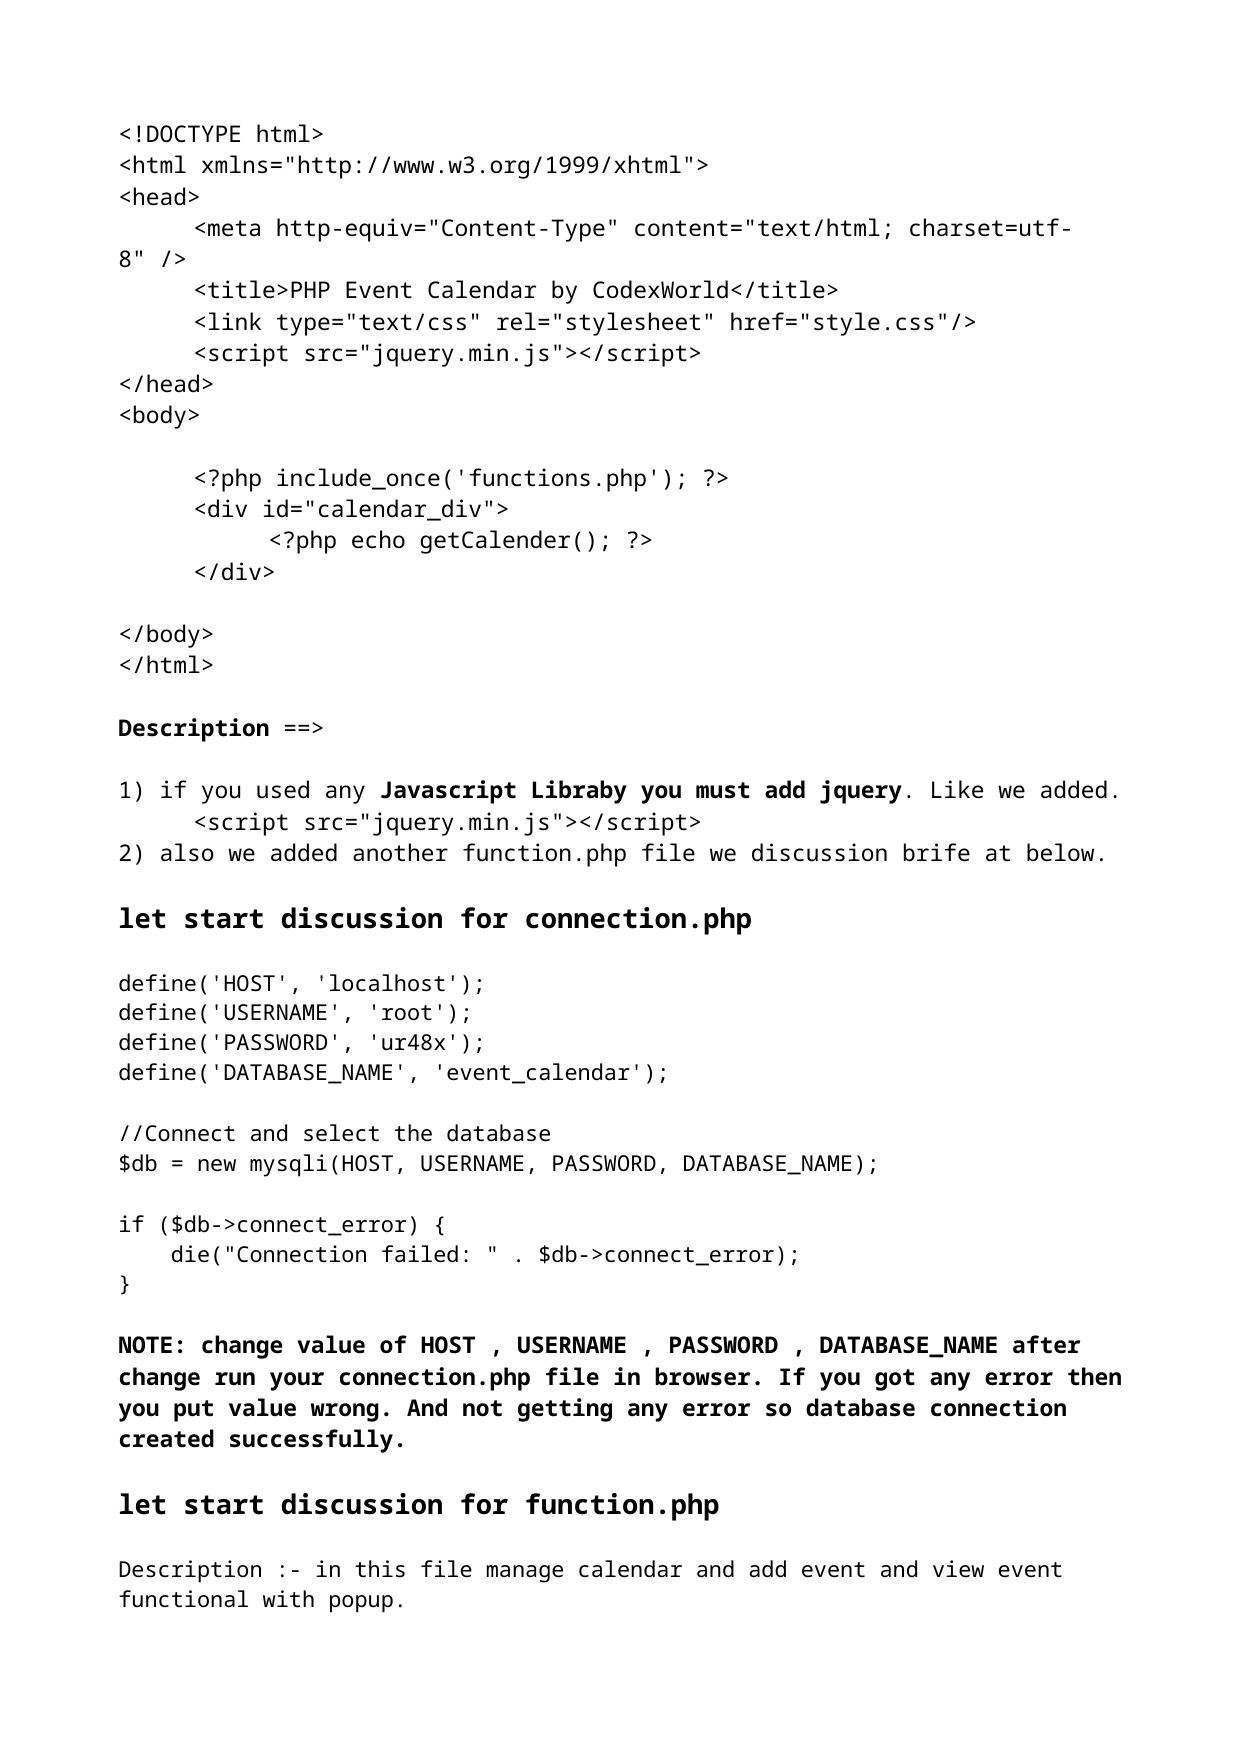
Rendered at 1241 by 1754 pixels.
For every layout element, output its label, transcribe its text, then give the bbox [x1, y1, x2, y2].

text define('PASSWORD', 'ur48x'); [118, 1027, 1122, 1057]
text die("Connection failed: " . $db->connect_error); [118, 1238, 1122, 1268]
text 2) also we added another function.php file we discussion brife at below. [118, 837, 1122, 868]
text <script src="jquery.min.js"></script> [118, 806, 1122, 837]
text define('DATABASE_NAME', 'event_calendar'); [118, 1057, 1122, 1087]
text 1) if you used any Javascript Libraby you must add jquery. Like we added. [118, 774, 1122, 806]
text <meta http-equiv="Content-Type" content="text/html; charset=utf-8" /> [118, 212, 1122, 274]
text <head> [118, 181, 1122, 212]
text Description ==> [118, 712, 1122, 743]
text //Connect and select the database [118, 1118, 1122, 1148]
text <?php echo getCalender(); ?> [118, 524, 1122, 556]
text define('USERNAME', 'root'); [118, 997, 1122, 1027]
text <title>PHP Event Calendar by CodexWorld</title> [118, 274, 1122, 306]
text </html> [118, 649, 1122, 681]
text let start discussion for connection.php [118, 899, 1122, 936]
text </body> [118, 618, 1122, 649]
text if ($db->connect_error) { [118, 1209, 1122, 1238]
text } [118, 1268, 1122, 1298]
text <!DOCTYPE html> [118, 118, 1122, 149]
text <script src="jquery.min.js"></script> [118, 337, 1122, 368]
text define('HOST', 'localhost'); [118, 967, 1122, 997]
text <div id="calendar_div"> [118, 493, 1122, 524]
text </head> [118, 368, 1122, 399]
text $db = new mysqli(HOST, USERNAME, PASSWORD, DATABASE_NAME); [118, 1148, 1122, 1177]
text <html xmlns="http://www.w3.org/1999/xhtml"> [118, 149, 1122, 181]
text <body> [118, 399, 1122, 431]
text </div> [118, 556, 1122, 587]
text <link type="text/css" rel="stylesheet" href="style.css"/> [118, 306, 1122, 337]
text let start discussion for function.php [118, 1486, 1122, 1522]
text <?php include_once('functions.php'); ?> [118, 462, 1122, 493]
text NOTE: change value of HOST , USERNAME , PASSWORD , DATABASE_NAME after change run your connection.php file in browser. If you got any error then you put value wrong. And not getting any error so database connection created successfully. [118, 1329, 1122, 1454]
text Description :- in this file manage calendar and add event and view event functional with popup. [118, 1554, 1122, 1613]
